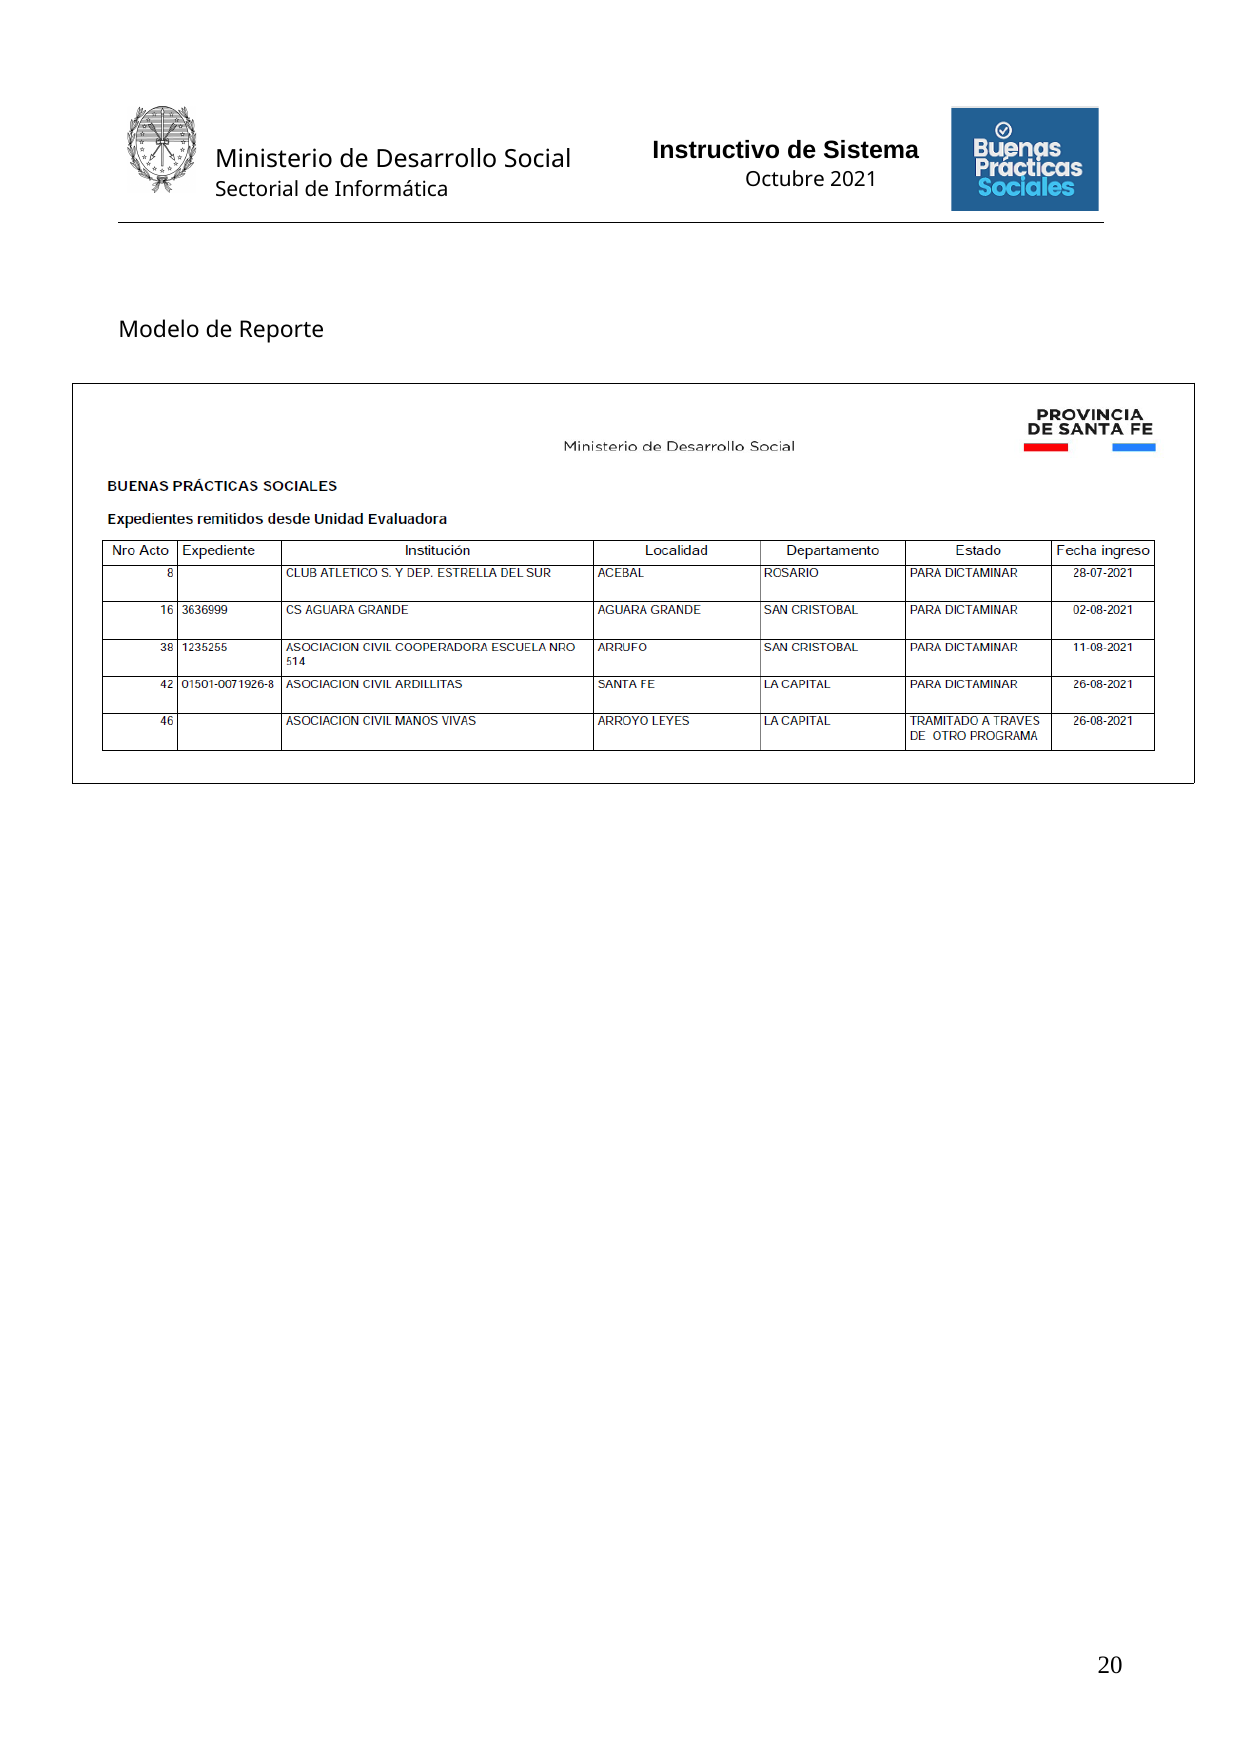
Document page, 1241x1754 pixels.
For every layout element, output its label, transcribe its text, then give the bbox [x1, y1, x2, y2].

picture [127, 106, 197, 193]
text Modelo de Reporte [118, 313, 1122, 345]
picture [75, 385, 1192, 780]
